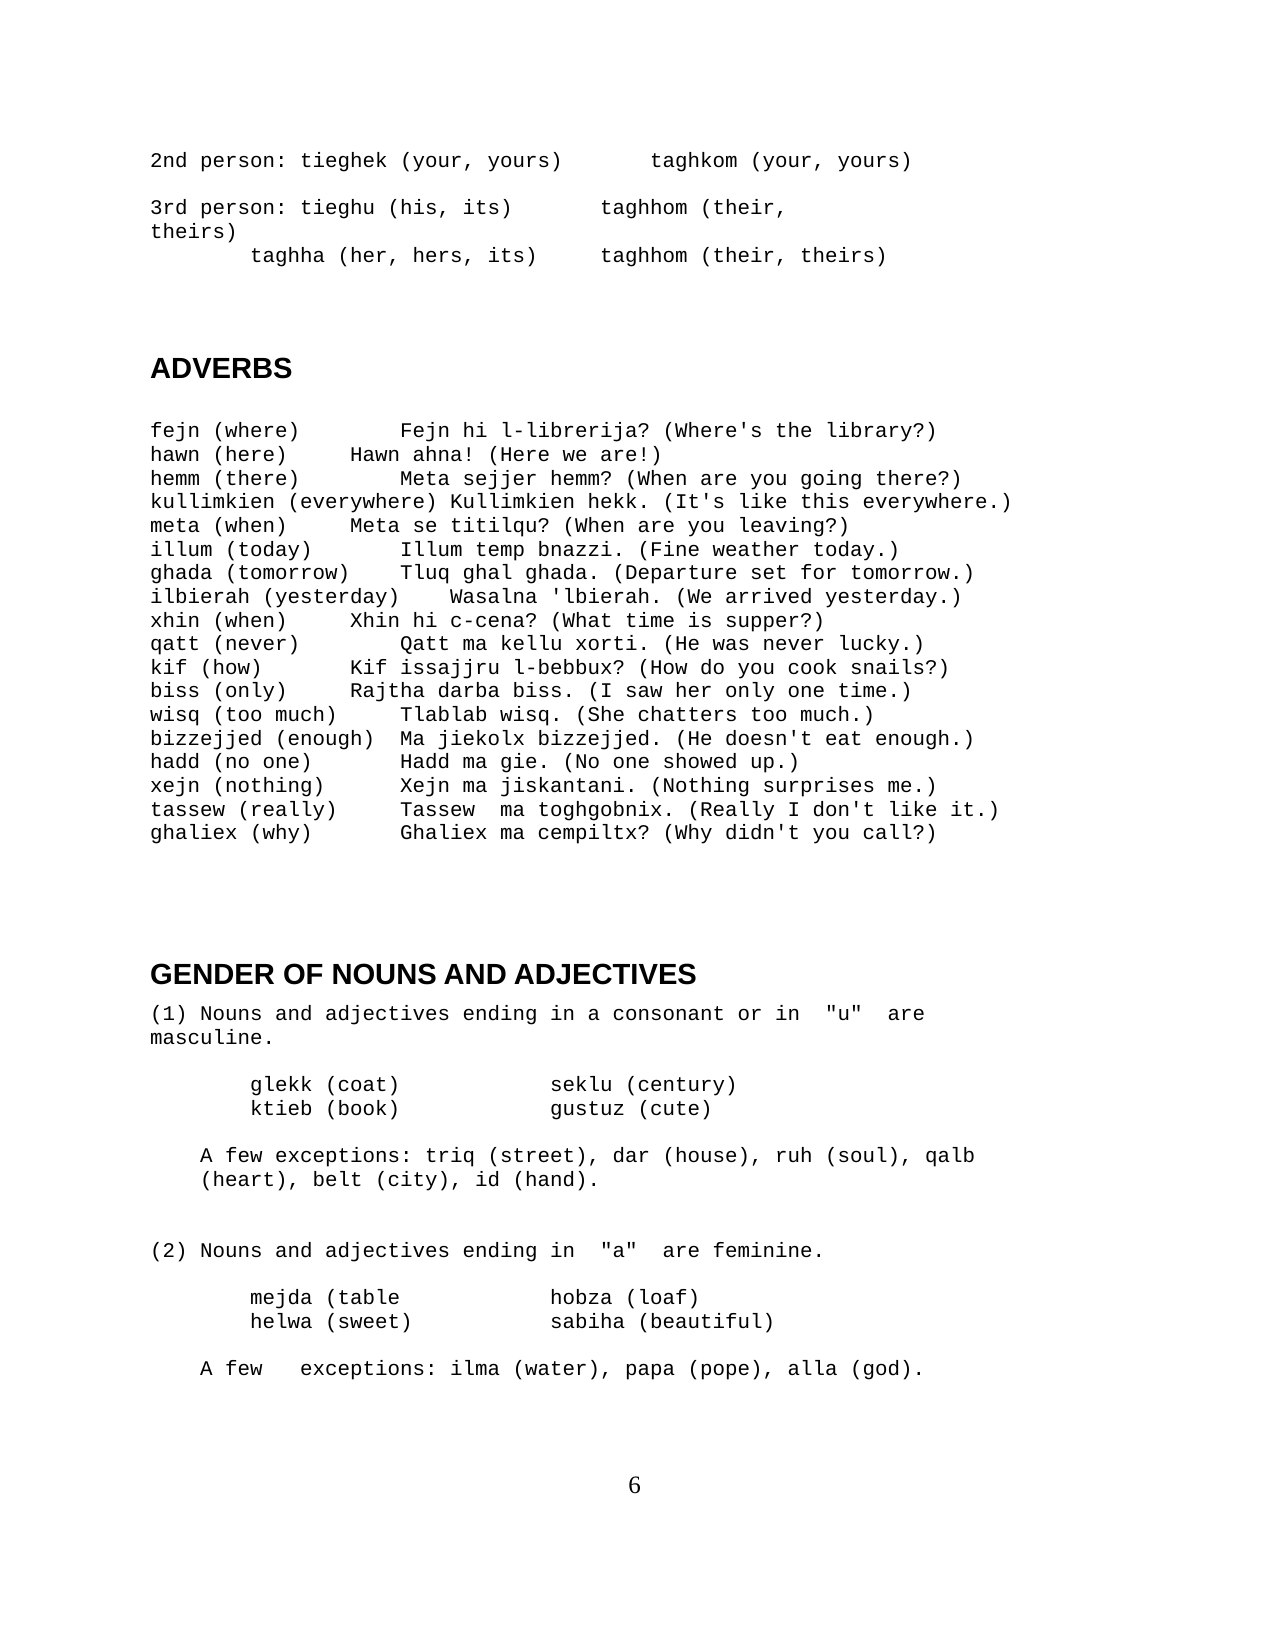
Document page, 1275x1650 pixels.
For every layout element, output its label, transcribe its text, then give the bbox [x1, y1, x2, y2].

text fejn (where) Fejn hi l-librerija? (Where's the library?) [150, 420, 1125, 444]
text xhin (when) Xhin hi c-cena? (What time is supper?) [150, 609, 1125, 633]
text biss (only) Rajtha darba biss. (I saw her only one time.) [150, 681, 1125, 704]
text ghaliex (why) Ghaliex ma cempiltx? (Why didn't you call?) [150, 822, 1125, 846]
text xejn (nothing) Xejn ma jiskantani. (Nothing surprises me.) [150, 775, 1125, 799]
text ilbierah (yesterday) Wasalna 'lbierah. (We arrived yesterday.) [150, 586, 1125, 609]
subtitle ADVERBS [150, 351, 1125, 384]
text hemm (there) Meta sejjer hemm? (When are you going there?) [150, 468, 1125, 491]
text 2nd person: tieghek (your, yours) taghkom (your, yours) [150, 150, 1125, 174]
text glekk (coat) seklu (century) [150, 1074, 1125, 1098]
text (1) Nouns and adjectives ending in a consonant or in "u" are [150, 1003, 1125, 1027]
text meta (when) Meta se titilqu? (When are you leaving?) [150, 515, 1125, 539]
text A few exceptions: triq (street), dar (house), ruh (soul), qalb [150, 1145, 1125, 1169]
text illum (today) Illum temp bnazzi. (Fine weather today.) [150, 539, 1125, 562]
text (2) Nouns and adjectives ending in "a" are feminine. [150, 1240, 1125, 1263]
text taghha (her, hers, its) taghhom (their, theirs) [150, 244, 1125, 268]
text ktieb (book) gustuz (cute) [150, 1098, 1125, 1122]
text A few exceptions: ilma (water), papa (pope), alla (god). [150, 1358, 1125, 1382]
text helwa (sweet) sabiha (beautiful) [150, 1311, 1125, 1334]
text kullimkien (everywhere) Kullimkien hekk. (It's like this everywhere.) [150, 491, 1125, 515]
text hawn (here) Hawn ahna! (Here we are!) [150, 444, 1125, 468]
text bizzejjed (enough) Ma jiekolx bizzejjed. (He doesn't eat enough.) [150, 728, 1125, 751]
text kif (how) Kif issajjru l-bebbux? (How do you cook snails?) [150, 657, 1125, 681]
subtitle GENDER OF NOUNS AND ADJECTIVES [150, 957, 1125, 991]
text hadd (no one) Hadd ma gie. (No one showed up.) [150, 751, 1125, 775]
text (heart), belt (city), id (hand). [150, 1169, 1125, 1192]
text ghada (tomorrow) Tluq ghal ghada. (Departure set for tomorrow.) [150, 562, 1125, 586]
text wisq (too much) Tlablab wisq. (She chatters too much.) [150, 704, 1125, 728]
text 3rd person: tieghu (his, its) taghhom (their, [150, 197, 1125, 221]
text masculine. [150, 1027, 1125, 1051]
text tassew (really) Tassew ma toghgobnix. (Really I don't like it.) [150, 799, 1125, 822]
text theirs) [150, 221, 1125, 244]
text mejda (table hobza (loaf) [150, 1287, 1125, 1311]
text qatt (never) Qatt ma kellu xorti. (He was never lucky.) [150, 633, 1125, 657]
